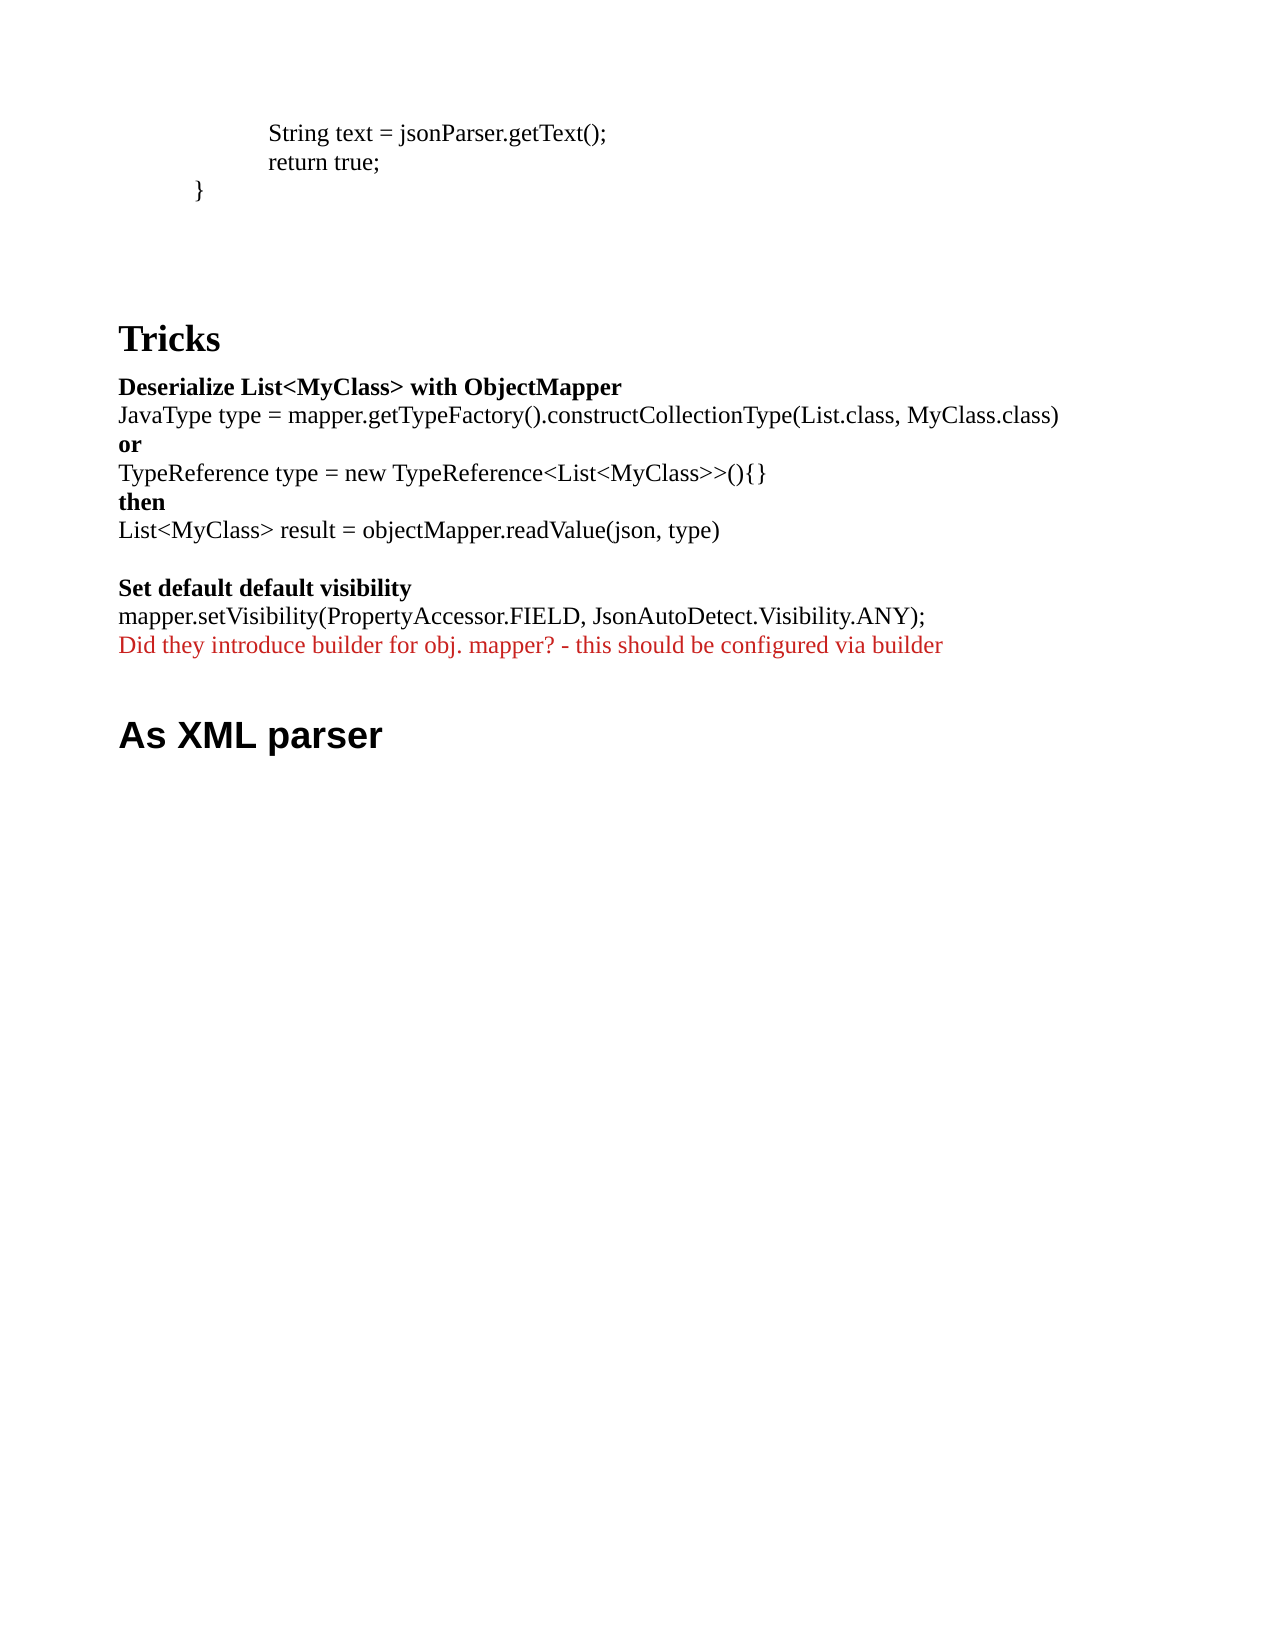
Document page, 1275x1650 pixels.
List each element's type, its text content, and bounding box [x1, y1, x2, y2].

text then [118, 487, 1157, 516]
subtitle Tricks [118, 316, 1157, 359]
text return true; [118, 147, 1157, 176]
text List<MyClass> result = objectMapper.readValue(json, type) [118, 516, 1157, 544]
text String text = jsonParser.getText(); [118, 118, 1157, 147]
text Set default default visibility [118, 573, 1157, 601]
text Did they introduce builder for obj. mapper? - this should be configured via builder [118, 630, 1157, 659]
subtitle As XML parser [118, 713, 1157, 756]
text Deserialize List<MyClass> with ObjectMapper [118, 372, 1157, 401]
text } [118, 176, 1157, 204]
text mapper.setVisibility(PropertyAccessor.FIELD, JsonAutoDetect.Visibility.ANY); [118, 601, 1157, 630]
text JavaType type = mapper.getTypeFactory().constructCollectionType(List.class, MyClass.class) [118, 401, 1157, 429]
text or [118, 429, 1157, 458]
text TypeReference type = new TypeReference<List<MyClass>>(){} [118, 458, 1157, 487]
